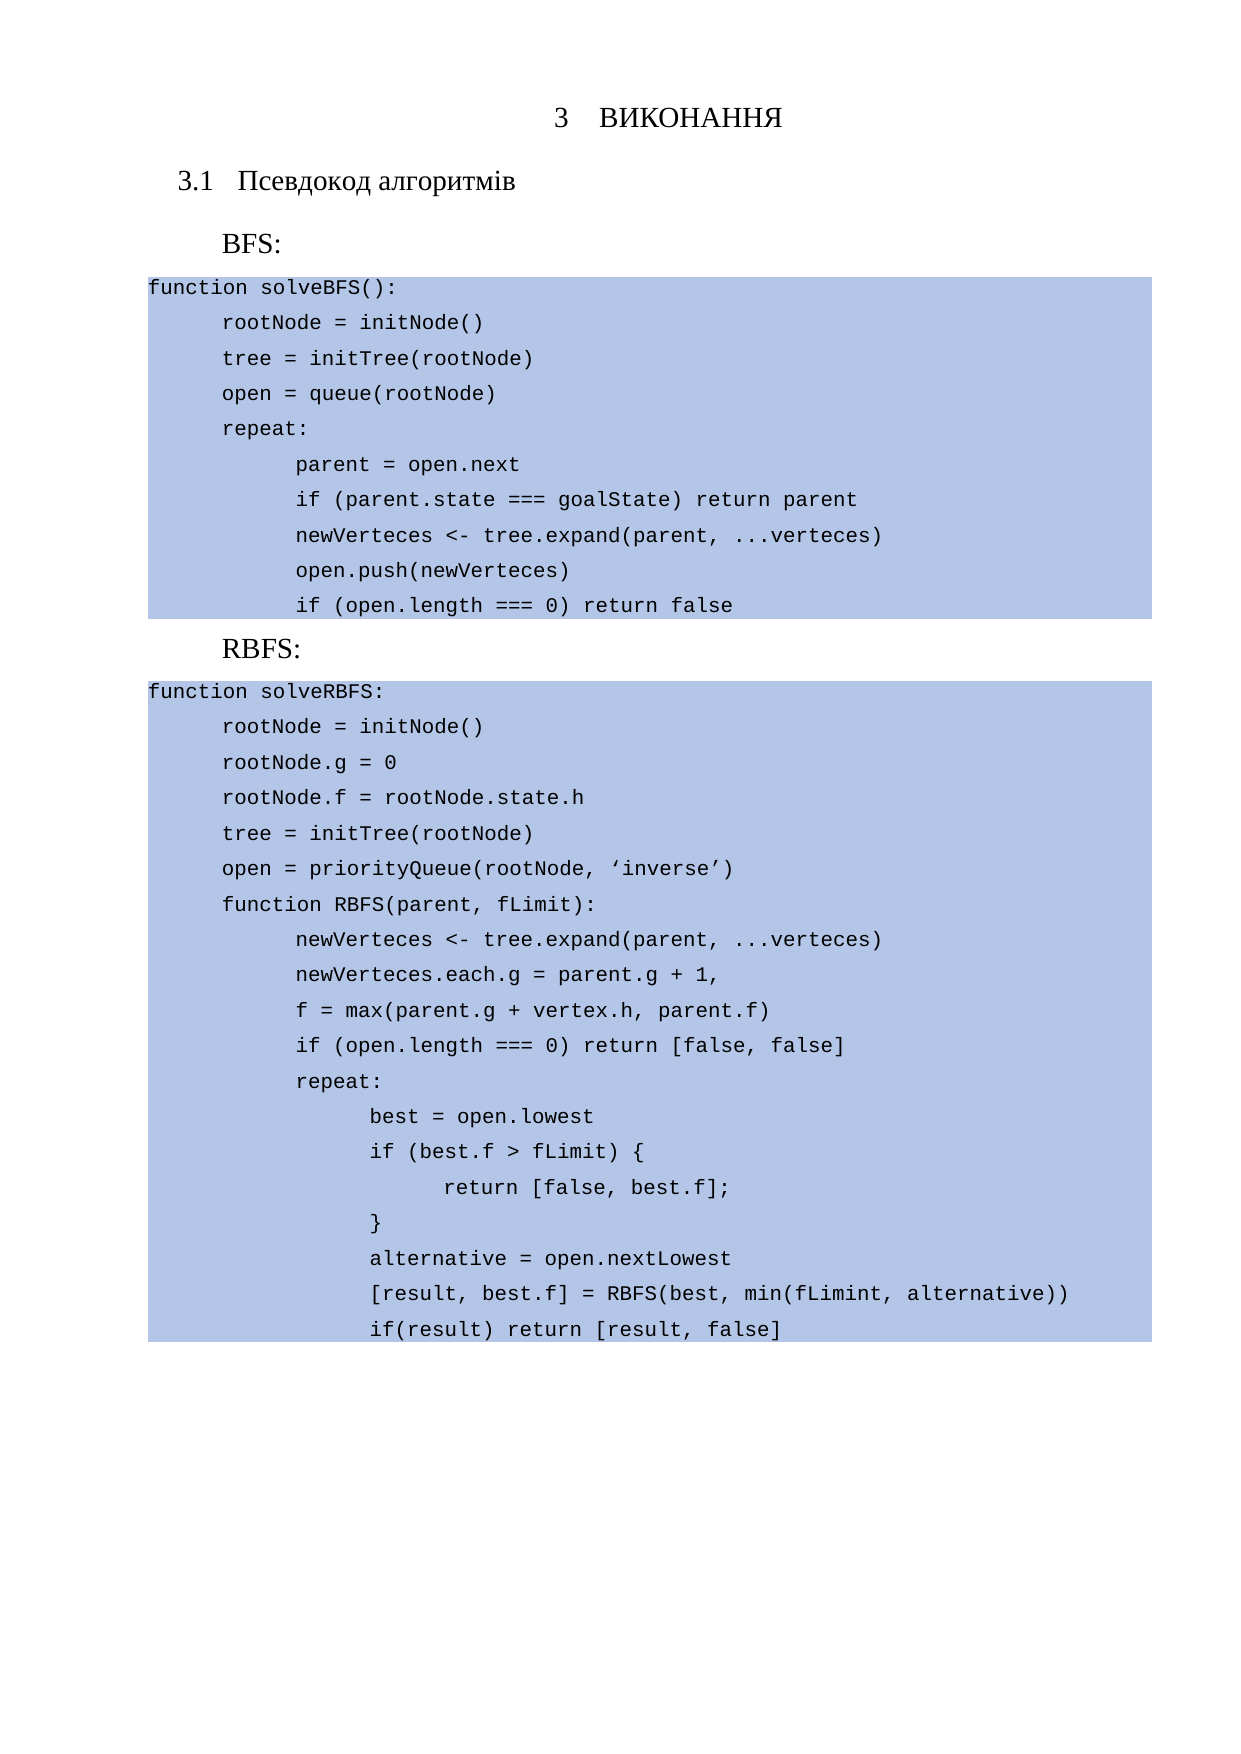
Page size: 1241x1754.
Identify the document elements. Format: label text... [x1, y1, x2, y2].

text if (parent.state === goalState) return parent [148, 489, 1152, 513]
text [result, best.f] = RBFS(best, min(fLimint, alternative)) [148, 1283, 1152, 1307]
text open.push(newVerteces) [148, 560, 1152, 584]
text parent = open.next [148, 454, 1152, 477]
text alternative = open.nextLowest [148, 1248, 1152, 1271]
text newVerteces.each.g = parent.g + 1, [148, 964, 1152, 988]
text repeat: [148, 418, 1152, 442]
text open = queue(rootNode) [148, 383, 1152, 407]
text if (best.f > fLimit) { [148, 1142, 1152, 1165]
text } [148, 1212, 1152, 1236]
text function RBFS(parent, fLimit): [148, 894, 1152, 917]
text newVerteces <- tree.expand(parent, ...verteces) [148, 929, 1152, 953]
text rootNode.f = rootNode.state.h [148, 787, 1152, 811]
text BFS: [148, 226, 1152, 260]
subtitle Виконання [185, 100, 1152, 133]
text rootNode = initNode() [148, 312, 1152, 336]
text function solveBFS(): [148, 277, 1152, 300]
text tree = initTree(rootNode) [148, 347, 1152, 371]
text rootNode.g = 0 [148, 752, 1152, 776]
text if(result) return [result, false] [148, 1319, 1152, 1342]
text function solveRBFS: [148, 681, 1152, 705]
text rootNode = initNode() [148, 717, 1152, 740]
text best = open.lowest [148, 1106, 1152, 1130]
text tree = initTree(rootNode) [148, 823, 1152, 846]
text return [false, best.f]; [148, 1177, 1152, 1201]
text f = max(parent.g + vertex.h, parent.f) [148, 1000, 1152, 1023]
text if (open.length === 0) return false [148, 595, 1152, 619]
text if (open.length === 0) return [false, false] [148, 1035, 1152, 1059]
text repeat: [148, 1071, 1152, 1094]
text open = priorityQueue(rootNode, ‘inverse’) [148, 858, 1152, 882]
subtitle Псевдокод алгоритмів [177, 163, 1152, 197]
text RBFS: [148, 631, 1152, 664]
text newVerteces <- tree.expand(parent, ...verteces) [148, 524, 1152, 548]
